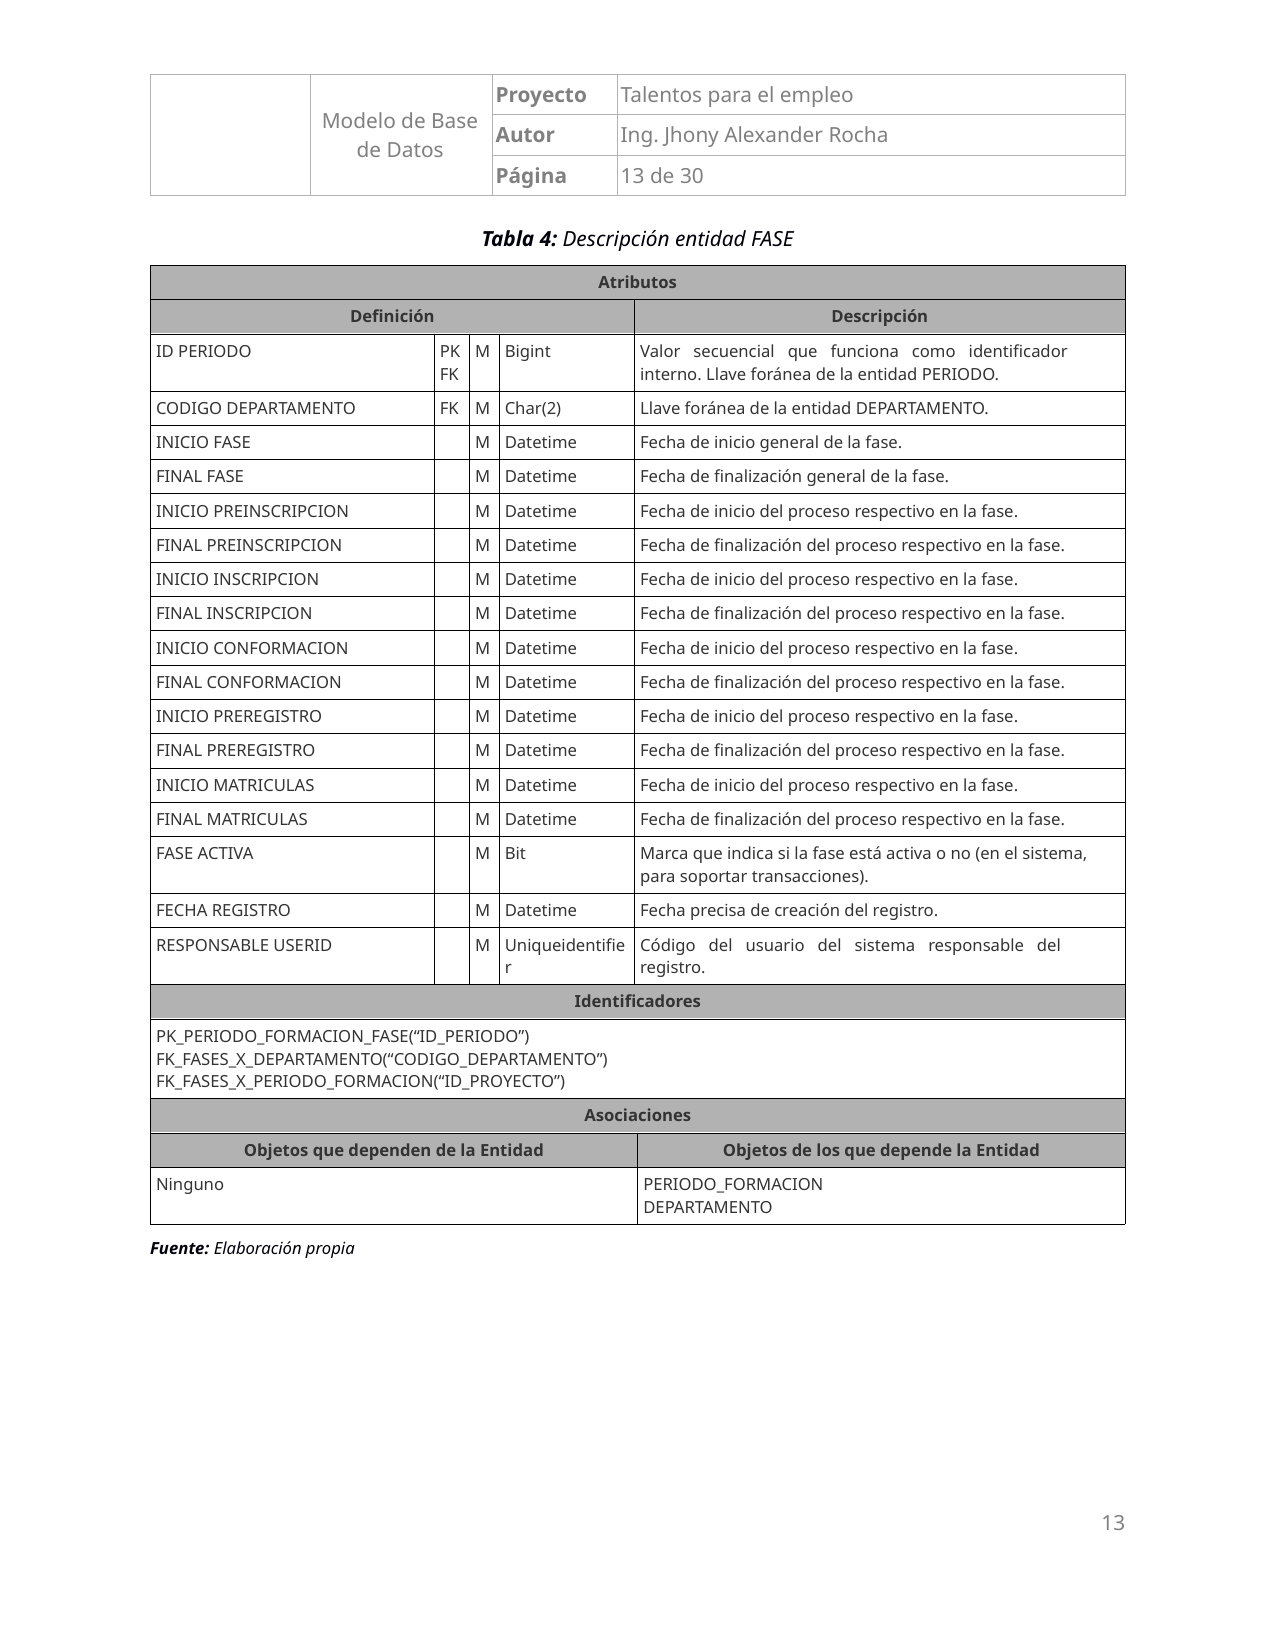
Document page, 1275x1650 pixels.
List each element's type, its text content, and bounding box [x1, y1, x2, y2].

table_cell Ninguno [151, 1168, 637, 1224]
table_cell [435, 597, 469, 630]
table_cell Marca que indica si la fase está activa o no (en el sistema, para soportar transacciones). [635, 837, 1125, 893]
table_cell M [470, 563, 499, 596]
table_cell Datetime [500, 803, 634, 836]
table_cell Código del usuario del sistema responsable del registro. [635, 928, 1125, 984]
table_cell Fecha de finalización del proceso respectivo en la fase. [635, 803, 1125, 836]
table_cell M [470, 631, 499, 665]
table_cell Bigint [500, 335, 634, 391]
table_cell M [470, 335, 499, 391]
table_cell M [470, 597, 499, 630]
table_cell Fecha de inicio del proceso respectivo en la fase. [635, 494, 1125, 528]
table_cell Datetime [500, 666, 634, 699]
table_cell [435, 803, 469, 836]
table_cell [435, 529, 469, 562]
table_cell Datetime [500, 894, 634, 927]
table_cell INICIO FASE [151, 426, 434, 459]
table_cell Datetime [500, 631, 634, 665]
table_cell Identificadores [151, 985, 1125, 1018]
table_cell M [470, 494, 499, 528]
table_cell [435, 460, 469, 493]
table_cell M [470, 700, 499, 733]
table_cell M [470, 769, 499, 802]
table_cell [435, 666, 469, 699]
table_cell Fecha de finalización general de la fase. [635, 460, 1125, 493]
table_cell Objetos que dependen de la Entidad [151, 1134, 637, 1167]
table_cell Fecha de inicio general de la fase. [635, 426, 1125, 459]
table_cell ID PERIODO [151, 335, 434, 391]
table_cell Fecha precisa de creación del registro. [635, 894, 1125, 927]
table_cell [435, 734, 469, 767]
table_cell Fecha de inicio del proceso respectivo en la fase. [635, 700, 1125, 733]
table_header Atributos [151, 266, 1125, 299]
table_cell Asociaciones [151, 1099, 1125, 1132]
table_cell CODIGO DEPARTAMENTO [151, 392, 434, 425]
table_cell [435, 426, 469, 459]
table_cell Datetime [500, 494, 634, 528]
table_cell FINAL PREINSCRIPCION [151, 529, 434, 562]
table_cell PK FK [435, 335, 469, 391]
table_cell FINAL CONFORMACION [151, 666, 434, 699]
table_cell Definición [151, 300, 634, 333]
table_cell M [470, 894, 499, 927]
table_cell Char(2) [500, 392, 634, 425]
table_cell Datetime [500, 700, 634, 733]
table_cell M [470, 426, 499, 459]
table_cell Fecha de inicio del proceso respectivo en la fase. [635, 631, 1125, 665]
table_cell INICIO INSCRIPCION [151, 563, 434, 596]
table_cell RESPONSABLE USERID [151, 928, 434, 984]
table_cell Fecha de inicio del proceso respectivo en la fase. [635, 563, 1125, 596]
table_cell Valor secuencial que funciona como identificador interno. Llave foránea de la entidad PERIODO. [635, 335, 1125, 391]
table_cell Fecha de finalización del proceso respectivo en la fase. [635, 529, 1125, 562]
table_cell INICIO PREREGISTRO [151, 700, 434, 733]
table_cell M [470, 734, 499, 767]
table_cell FINAL MATRICULAS [151, 803, 434, 836]
table_cell [435, 894, 469, 927]
table_cell FECHA REGISTRO [151, 894, 434, 927]
table_cell FINAL INSCRIPCION [151, 597, 434, 630]
table_cell Objetos de los que depende la Entidad [638, 1134, 1125, 1167]
table_cell Fecha de inicio del proceso respectivo en la fase. [635, 769, 1125, 802]
table_cell FINAL PREREGISTRO [151, 734, 434, 767]
table_cell INICIO CONFORMACION [151, 631, 434, 665]
table_cell M [470, 837, 499, 893]
table_cell Datetime [500, 563, 634, 596]
table_cell PK_PERIODO_FORMACION_FASE(“ID_PERIODO”) FK_FASES_X_DEPARTAMENTO(“CODIGO_DEPARTAMENTO”) FK_FASES_X_PERIODO_FORMACION(“ID_PROYECTO”) [151, 1020, 1125, 1098]
table_cell FASE ACTIVA [151, 837, 434, 893]
table_cell FK [435, 392, 469, 425]
table_cell INICIO MATRICULAS [151, 769, 434, 802]
table_cell INICIO PREINSCRIPCION [151, 494, 434, 528]
table_cell [435, 563, 469, 596]
table_cell M [470, 666, 499, 699]
table_cell [435, 631, 469, 665]
table_cell Datetime [500, 426, 634, 459]
table_cell Fecha de finalización del proceso respectivo en la fase. [635, 734, 1125, 767]
table_cell Descripción [635, 300, 1125, 333]
table_cell Llave foránea de la entidad DEPARTAMENTO. [635, 392, 1125, 425]
table_cell Uniqueidentifier [500, 928, 634, 984]
text Tabla 4: Descripción entidad FASE [150, 224, 1125, 252]
table_cell M [470, 803, 499, 836]
table_cell M [470, 928, 499, 984]
table_cell [435, 837, 469, 893]
table_cell M [470, 460, 499, 493]
table_cell PERIODO_FORMACION DEPARTAMENTO [638, 1168, 1125, 1224]
table_cell Fecha de finalización del proceso respectivo en la fase. [635, 597, 1125, 630]
table_cell Fecha de finalización del proceso respectivo en la fase. [635, 666, 1125, 699]
table_cell [435, 494, 469, 528]
table_cell [435, 700, 469, 733]
table_cell [435, 769, 469, 802]
table_cell Datetime [500, 734, 634, 767]
table_cell Datetime [500, 460, 634, 493]
table_cell Datetime [500, 529, 634, 562]
text Fuente: Elaboración propia [150, 1236, 1125, 1259]
table_cell M [470, 392, 499, 425]
table_cell Datetime [500, 769, 634, 802]
table_cell Datetime [500, 597, 634, 630]
table_cell M [470, 529, 499, 562]
table_cell [435, 928, 469, 984]
table_cell Bit [500, 837, 634, 893]
table_cell FINAL FASE [151, 460, 434, 493]
